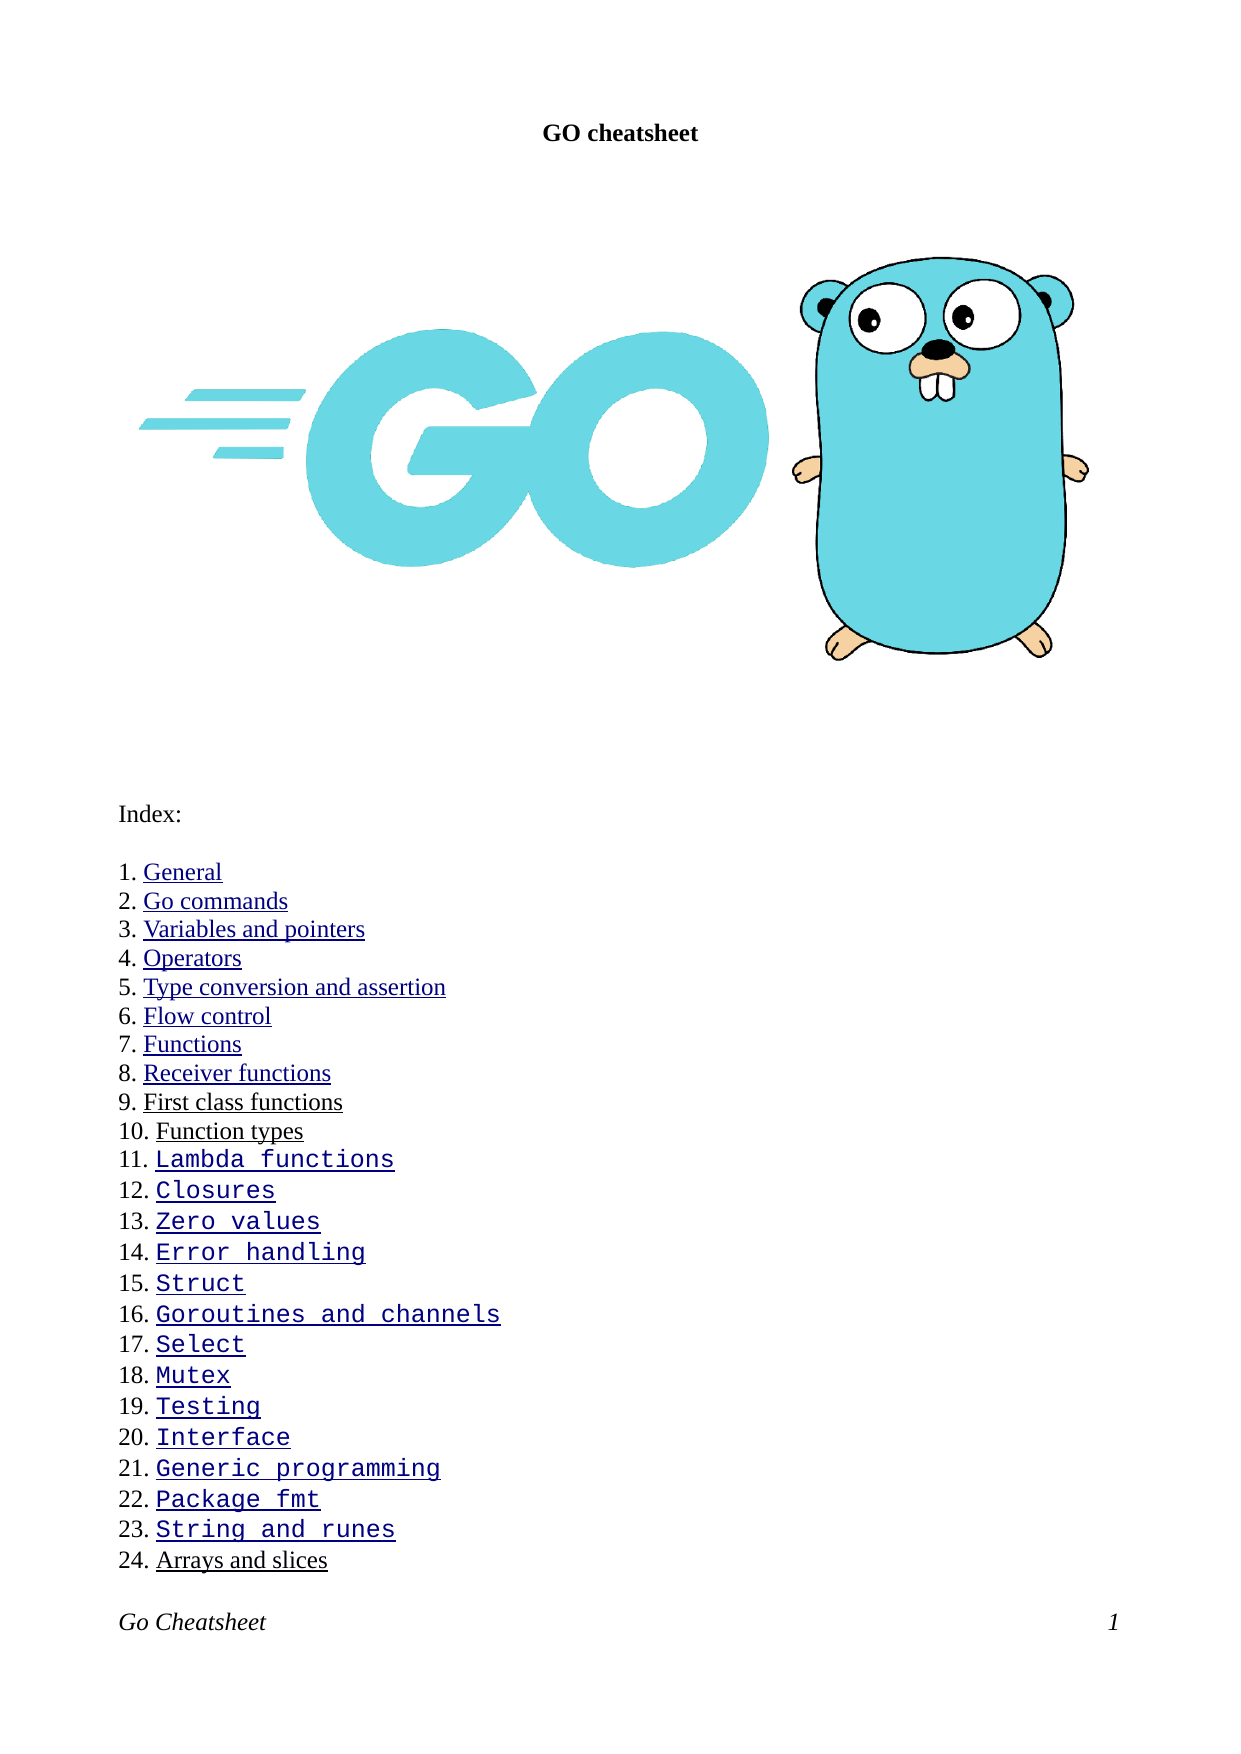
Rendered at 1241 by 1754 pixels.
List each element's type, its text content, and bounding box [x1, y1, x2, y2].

text 5. Type conversion and assertion [118, 972, 1122, 1001]
text 1. General [118, 857, 1122, 886]
text 24. Arrays and slices [118, 1545, 1122, 1574]
text 21. Generic programming [118, 1453, 1122, 1484]
text 3. Variables and pointers [118, 914, 1122, 943]
text 11. Lambda functions [118, 1144, 1122, 1175]
text 16. Goroutines and channels [118, 1299, 1122, 1329]
text 17. Select [118, 1329, 1122, 1360]
text 19. Testing [118, 1391, 1122, 1422]
text 9. First class functions [118, 1087, 1122, 1116]
text 22. Package fmt [118, 1484, 1122, 1514]
text 2. Go commands [118, 886, 1122, 914]
text 10. Function types [118, 1116, 1122, 1144]
picture [118, 175, 1123, 742]
text 20. Interface [118, 1422, 1122, 1453]
text 4. Operators [118, 943, 1122, 972]
text 7. Functions [118, 1029, 1122, 1058]
text 15. Struct [118, 1268, 1122, 1299]
text 14. Error handling [118, 1237, 1122, 1268]
text 23. String and runes [118, 1514, 1122, 1545]
text Index: [118, 799, 1122, 828]
text 13. Zero values [118, 1206, 1122, 1237]
text 6. Flow control [118, 1001, 1122, 1029]
text 18. Mutex [118, 1360, 1122, 1391]
text 12. Closures [118, 1175, 1122, 1206]
text GO cheatsheet [118, 118, 1122, 147]
text 8. Receiver functions [118, 1058, 1122, 1087]
